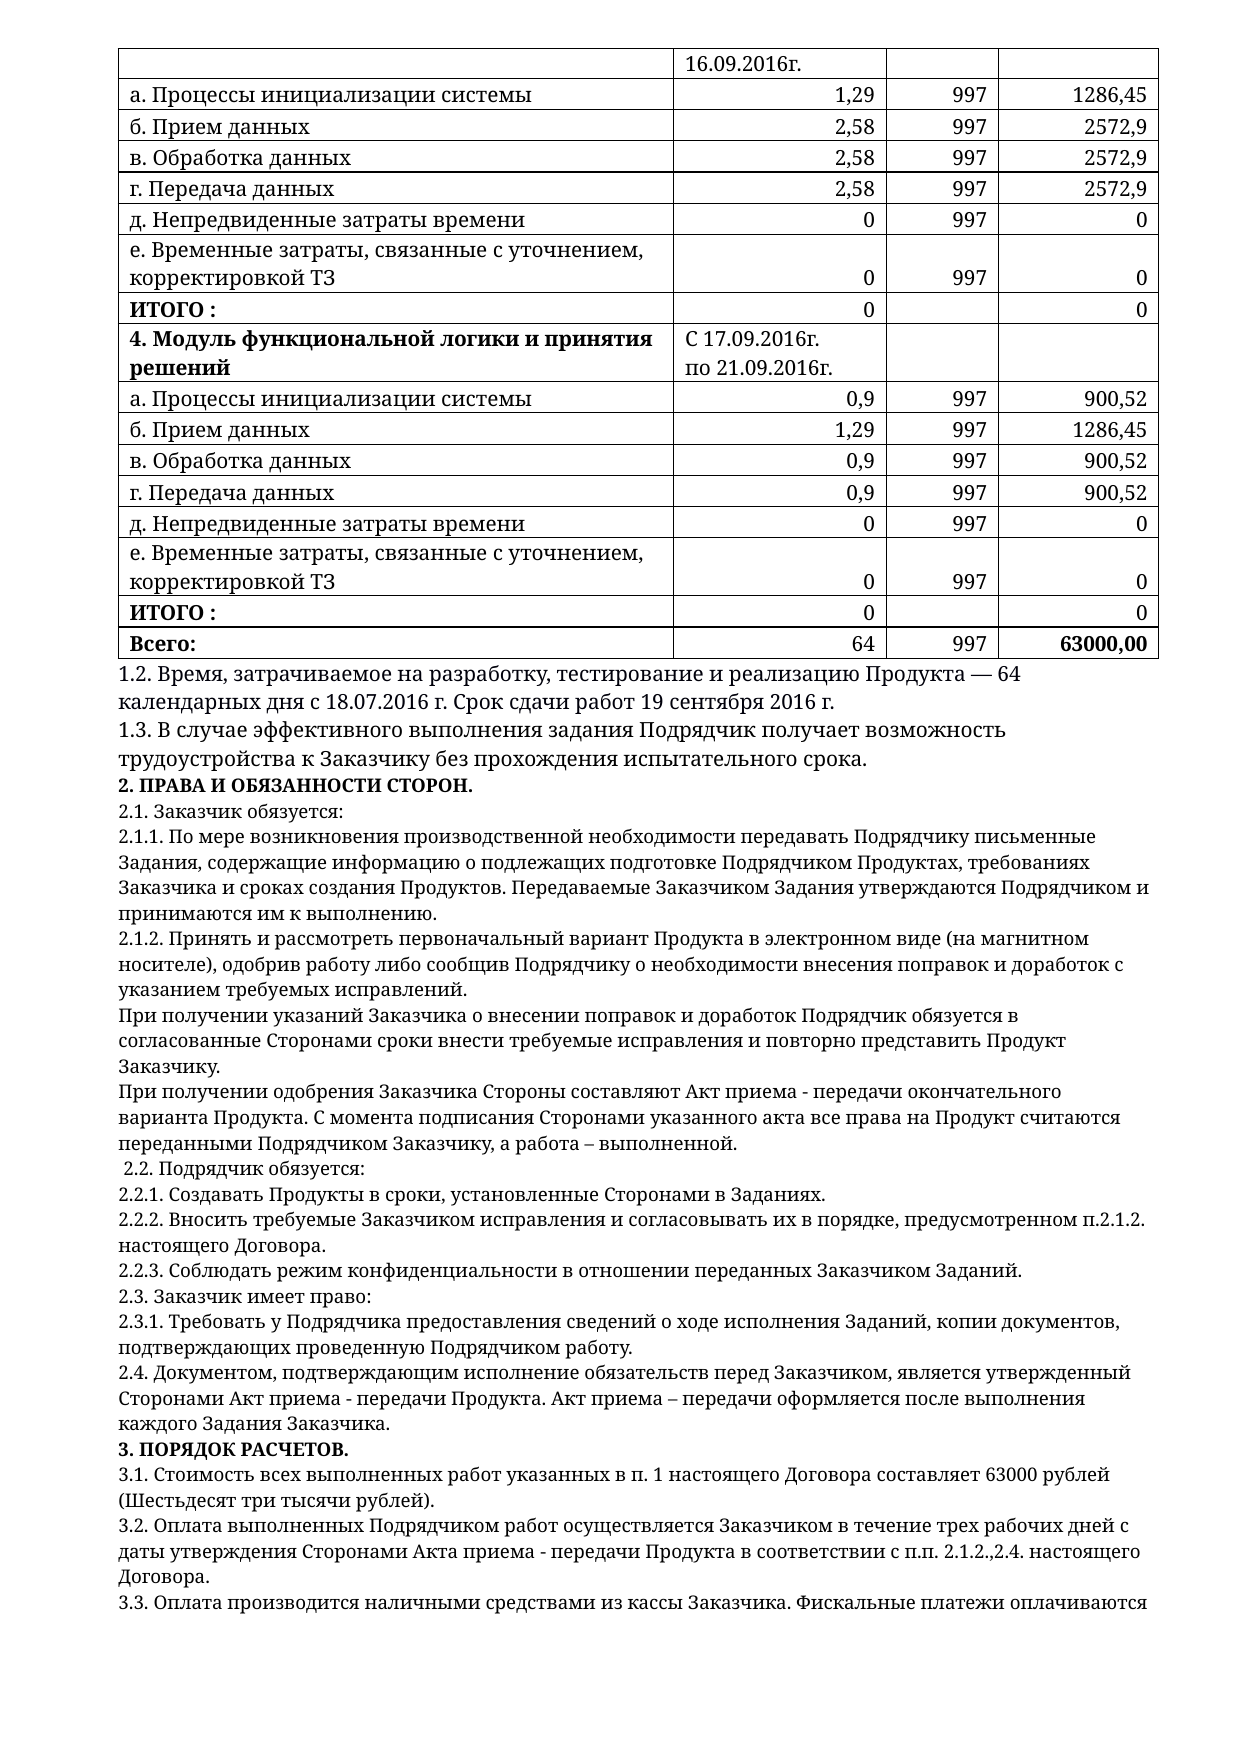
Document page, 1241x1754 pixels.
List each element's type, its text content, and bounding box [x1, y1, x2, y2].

table_cell е. Временные затраты, связанные с уточнением, корректировкой ТЗ [119, 235, 673, 292]
table_cell 16.09.2016г. [674, 49, 886, 78]
table_cell 1286,45 [999, 79, 1158, 109]
table_cell в. Обработка данных [119, 445, 673, 475]
table_cell 1286,45 [999, 413, 1158, 443]
table_cell 265,2 [999, 538, 1158, 595]
table_cell а. Процессы инициализации системы [119, 382, 673, 412]
table_cell 997 [887, 204, 998, 234]
table_cell [999, 324, 1158, 381]
table_cell 2,26 [674, 204, 886, 234]
table_cell 2250,73 [999, 204, 1158, 234]
table_cell 997 [887, 628, 998, 658]
table_cell 1,29 [674, 413, 886, 443]
table_cell 5,05 [674, 596, 886, 626]
table_cell г. Передача данных [119, 173, 673, 203]
table_cell 0,8 [674, 507, 886, 537]
table_cell г. Передача данных [119, 476, 673, 506]
table_cell 63000,00 [999, 628, 1158, 658]
table_cell б. Прием данных [119, 110, 673, 140]
table_cell б. Прием данных [119, 413, 673, 443]
table_cell 0,75 [674, 235, 886, 292]
table_cell С 17.09.2016г. по 21.09.2016г. [674, 324, 886, 381]
table_cell 64 [674, 628, 886, 658]
table_cell 900,52 [999, 382, 1158, 412]
table_cell 997 [887, 538, 998, 595]
table_cell [887, 49, 998, 78]
table_cell д. Непредвиденные затраты времени [119, 507, 673, 537]
table_cell 997 [887, 413, 998, 443]
table_cell 12006,12 [999, 293, 1158, 323]
table_cell д. Непредвиденные затраты времени [119, 204, 673, 234]
table_cell Всего: [119, 628, 673, 658]
table_cell 2572,9 [999, 173, 1158, 203]
table_cell 997 [887, 110, 998, 140]
table_cell 795,61 [999, 507, 1158, 537]
table_cell а. Процессы инициализации системы [119, 79, 673, 109]
table_cell 750,24 [999, 235, 1158, 292]
table_cell 0,9 [674, 476, 886, 506]
table_cell ИТОГО : [119, 596, 673, 626]
table_cell 2,58 [674, 141, 886, 171]
table_cell 4. Модуль функциональной логики и принятия решений [119, 324, 673, 381]
table_cell 900,52 [999, 476, 1158, 506]
table_cell е. Временные затраты, связанные с уточнением, корректировкой ТЗ [119, 538, 673, 595]
table_cell 997 [887, 235, 998, 292]
table_cell в. Обработка данных [119, 141, 673, 171]
table_cell 0,9 [674, 445, 886, 475]
table_cell 997 [887, 79, 998, 109]
table_cell 997 [887, 476, 998, 506]
table_cell 2,58 [674, 110, 886, 140]
table_cell [119, 49, 673, 78]
table_cell 2572,9 [999, 110, 1158, 140]
table_cell [887, 293, 998, 323]
table_cell 997 [887, 445, 998, 475]
table_cell 997 [887, 141, 998, 171]
table_cell [887, 596, 998, 626]
table_cell 900,52 [999, 445, 1158, 475]
table_cell 997 [887, 382, 998, 412]
table_cell 997 [887, 173, 998, 203]
table_cell 0,27 [674, 538, 886, 595]
text 1.2. Время, затрачиваемое на разработку, тестирование и реализацию Продукта — 64 календарных дня с 18.07.2016 г. Срок сдачи работ 19 сентября 2016 г. 1.3. В случае эффективного выполнения задания Подрядчик получает возможность трудоустройства к Заказчику без прохождения испытательного срока. 2. ПРАВА И ОБЯЗАННОСТИ СТОРОН. 2.1. Заказчик обязуется: 2.1.1. По мере возникновения производственной необходимости передавать Подрядчику письменные Задания, содержащие информацию о подлежащих подготовке Подрядчиком Продуктах, требованиях Заказчика и сроках создания Продуктов. Передаваемые Заказчиком Задания утверждаются Подрядчиком и принимаются им к выполнению. 2.1.2. Принять и рассмотреть первоначальный вариант Продукта в электронном виде (на магнитном носителе), одобрив работу либо сообщив Подрядчику о необходимости внесения поправок и доработок с указанием требуемых исправлений. При получении указаний Заказчика о внесении поправок и доработок Подрядчик обязуется в согласованные Сторонами сроки внести требуемые исправления и повторно представить Продукт Заказчику. При получении одобрения Заказчика Стороны составляют Акт приема - передачи окончательного варианта Продукта. С момента подписания Сторонами указанного акта все права на Продукт считаются переданными Подрядчиком Заказчику, а работа – выполненной. 2.2. Подрядчик обязуется: 2.2.1. Создавать Продукты в сроки, установленные Сторонами в Заданиях. 2.2.2. Вносить требуемые Заказчиком исправления и согласовывать их в порядке, предусмотренном п.2.1.2. настоящего Договора. 2.2.3. Соблюдать режим конфиденциальности в отношении переданных Заказчиком Заданий. 2.3. Заказчик имеет право: 2.3.1. Требовать у Подрядчика предоставления сведений о ходе исполнения Заданий, копии документов, подтверждающих проведенную Подрядчиком работу. 2.4. Документом, подтверждающим исполнение обязательств перед Заказчиком, является утвержденный Сторонами Акт приема - передачи Продукта. Акт приема – передачи оформляется после выполнения каждого Задания Заказчика. 3. ПОРЯДОК РАСЧЕТОВ. 3.1. Стоимость всех выполненных работ указанных в п. 1 настоящего Договора составляет 63000 рублей (Шестьдесят три тысячи рублей). 3.2. Оплата выполненных Подрядчиком работ осуществляется Заказчиком в течение трех рабочих дней с даты утверждения Сторонами Акта приема - передачи Продукта в соответствии с п.п. 2.1.2.,2.4. настоящего Договора. 3.3. Оплата производится наличными средствами из кассы Заказчика. Фискальные платежи оплачиваются [118, 659, 1157, 1615]
table_cell 997 [887, 507, 998, 537]
table_cell 0,9 [674, 382, 886, 412]
table_cell [887, 324, 998, 381]
table_cell 2572,9 [999, 141, 1158, 171]
table_cell 2,58 [674, 173, 886, 203]
table_cell ИТОГО : [119, 293, 673, 323]
table_cell [999, 49, 1158, 78]
table_cell 5048,82 [999, 596, 1158, 626]
table_cell 1,29 [674, 79, 886, 109]
table_cell 12,04 [674, 293, 886, 323]
